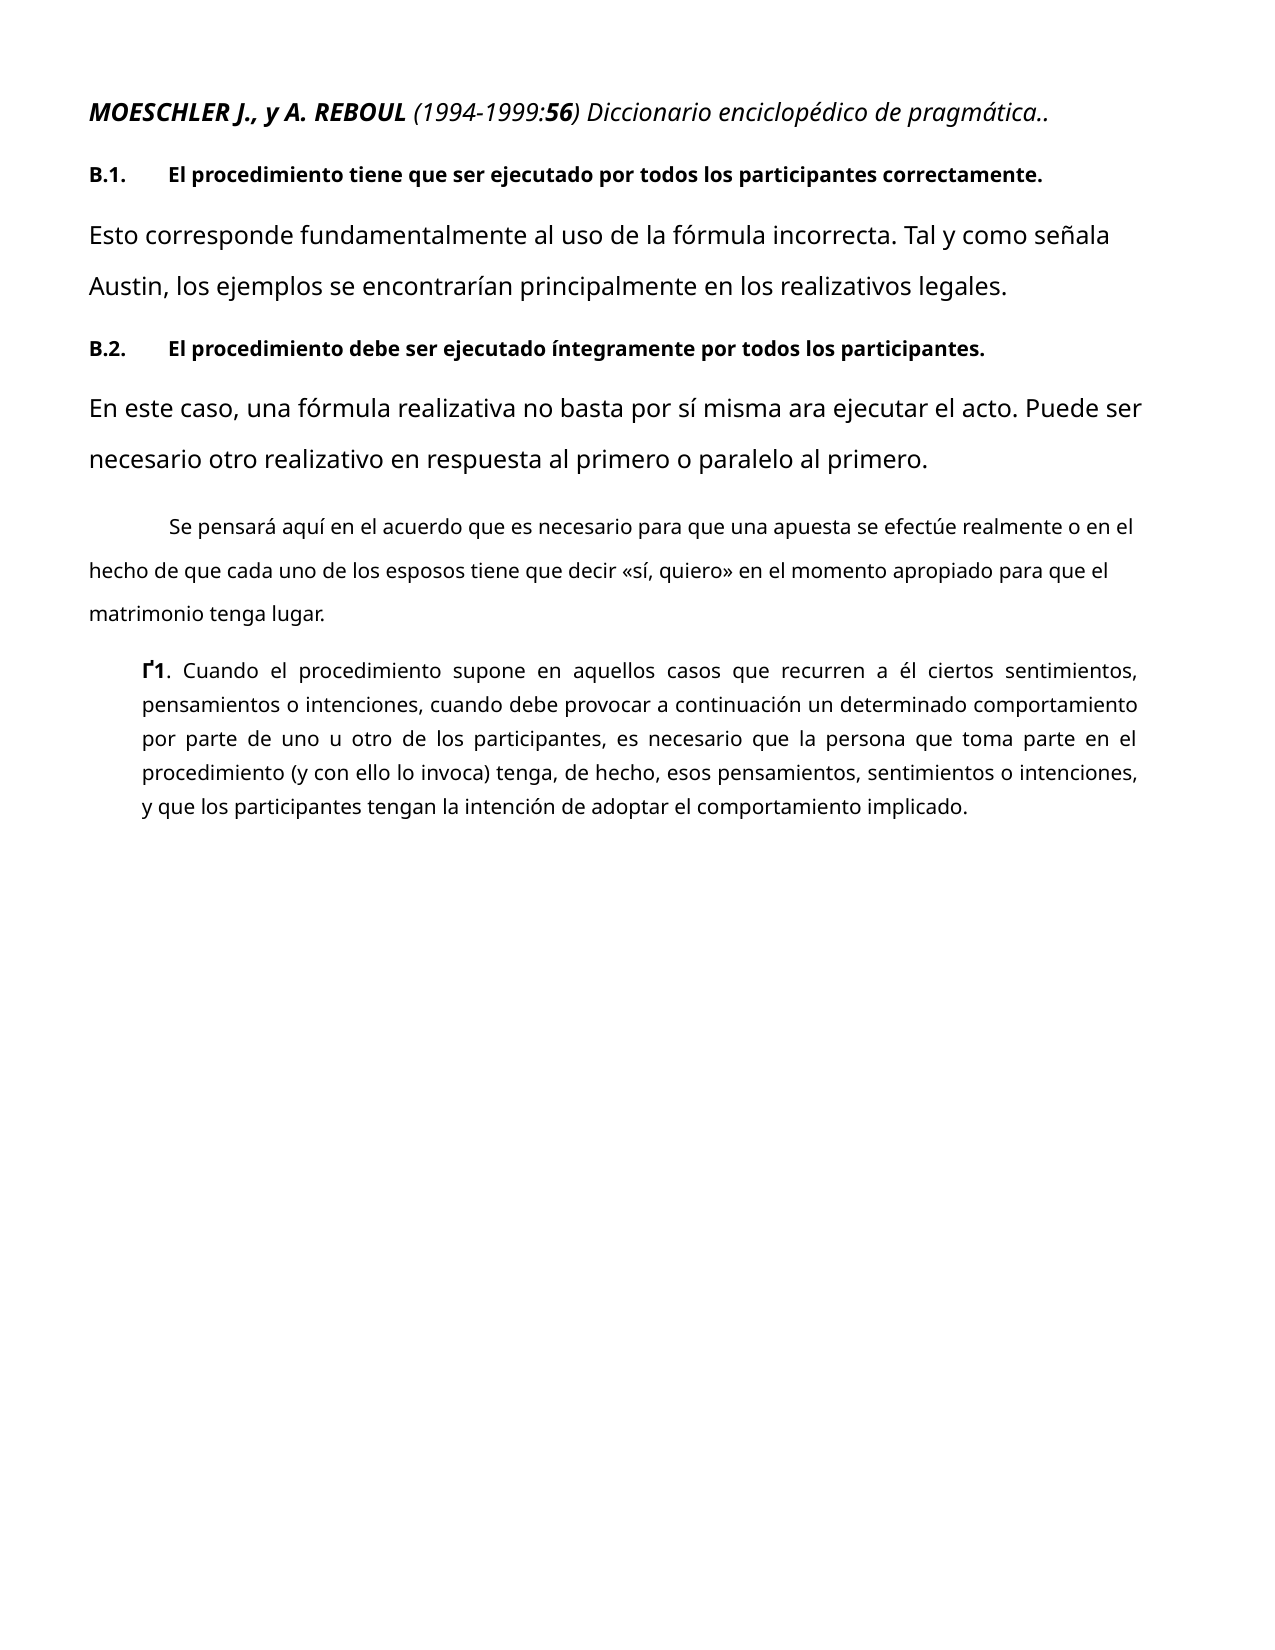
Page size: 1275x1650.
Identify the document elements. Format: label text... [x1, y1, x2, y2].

text Se pensará aquí en el acuerdo que es necesario para que una apuesta se efectúe realmente o en el hecho de que cada uno de los esposos tiene que decir «sí, quiero» en el momento apropiado para que el matrimonio tenga lugar. [88, 508, 1186, 627]
text B.2. El procedimiento debe ser ejecutado íntegramente por todos los participantes. [88, 334, 1186, 362]
text En este caso, una fórmula realizativa no basta por sí misma ara ejecutar el acto. Puede ser necesario otro realizativo en respuesta al primero o paralelo al primero. [88, 391, 1186, 476]
text Esto corresponde fundamentalmente al uso de la fórmula incorrecta. Tal y como señala Austin, los ejemplos se encontrarían principalmente en los realizativos legales. [88, 217, 1186, 302]
text MOESCHLER J., y A. REBOUL (1994-1999:56) Diccionario enciclopédico de pragmática.. [88, 94, 1186, 128]
text B.1. El procedimiento tiene que ser ejecutado por todos los participantes correctamente. [88, 160, 1186, 188]
text Ґ1. Cuando el procedimiento supone en aquellos casos que recurren a él ciertos sentimientos, pensamientos o intenciones, cuando debe provocar a continuación un determinado comportamiento por parte de uno u otro de los participantes, es necesario que la persona que toma parte en el procedimiento (y con ello lo invoca) tenga, de hecho, esos pensamientos, sentimientos o intenciones, y que los participantes tengan la intención de adoptar el comportamiento implicado. [142, 656, 1139, 821]
